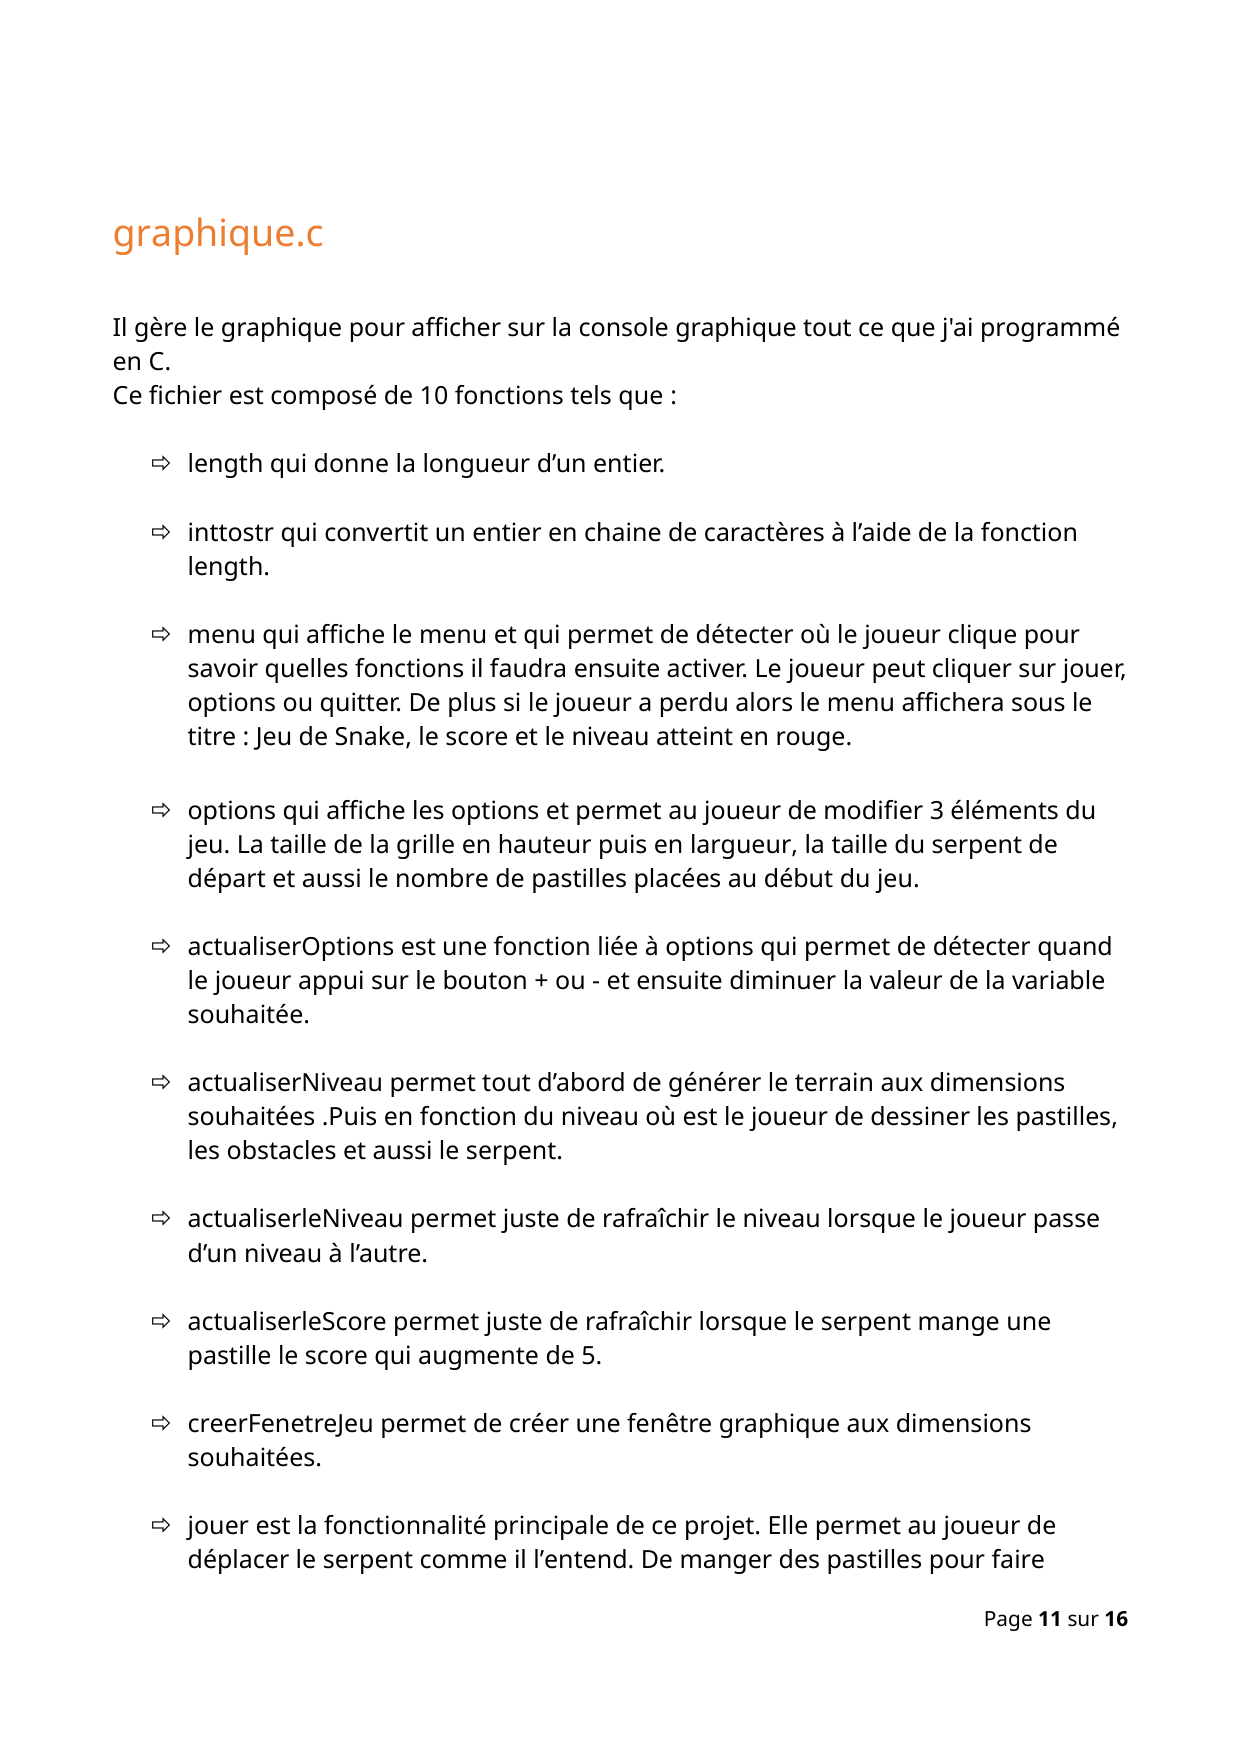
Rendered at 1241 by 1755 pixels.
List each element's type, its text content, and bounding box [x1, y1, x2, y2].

list actualiserNiveau permet tout d’abord de générer le terrain aux dimensions souhaitées .Puis en fonction du niveau où est le joueur de dessiner les pastilles, les obstacles et aussi le serpent. [150, 1065, 1128, 1167]
text Ce fichier est composé de 10 fonctions tels que : [112, 378, 1128, 412]
list options qui affiche les options et permet au joueur de modifier 3 éléments du jeu. La taille de la grille en hauteur puis en largueur, la taille du serpent de départ et aussi le nombre de pastilles placées au début du jeu. [150, 792, 1128, 894]
list jouer est la fonctionnalité principale de ce projet. Elle permet au joueur de déplacer le serpent comme il l’entend. De manger des pastilles pour faire [150, 1508, 1128, 1576]
subtitle graphique.c [112, 206, 1128, 257]
list menu qui affiche le menu et qui permet de détecter où le joueur clique pour savoir quelles fonctions il faudra ensuite activer. Le joueur peut cliquer sur jouer, options ou quitter. De plus si le joueur a perdu alors le menu affichera sous le titre : Jeu de Snake, le score et le niveau atteint en rouge. [150, 616, 1128, 753]
list creerFenetreJeu permet de créer une fenêtre graphique aux dimensions souhaitées. [150, 1406, 1128, 1474]
list actualiserleScore permet juste de rafraîchir lorsque le serpent mange une pastille le score qui augmente de 5. [150, 1303, 1128, 1371]
list inttostr qui convertit un entier en chaine de caractères à l’aide de la fonction length. [150, 514, 1128, 582]
list actualiserleNiveau permet juste de rafraîchir le niveau lorsque le joueur passe d’un niveau à l’autre. [150, 1201, 1128, 1269]
list length qui donne la longueur d’un entier. [150, 446, 1128, 480]
list actualiserOptions est une fonction liée à options qui permet de détecter quand le joueur appui sur le bouton + ou - et ensuite diminuer la valeur de la variable souhaitée. [150, 929, 1128, 1031]
text Il gère le graphique pour afficher sur la console graphique tout ce que j'ai programmé en C. [112, 310, 1128, 378]
